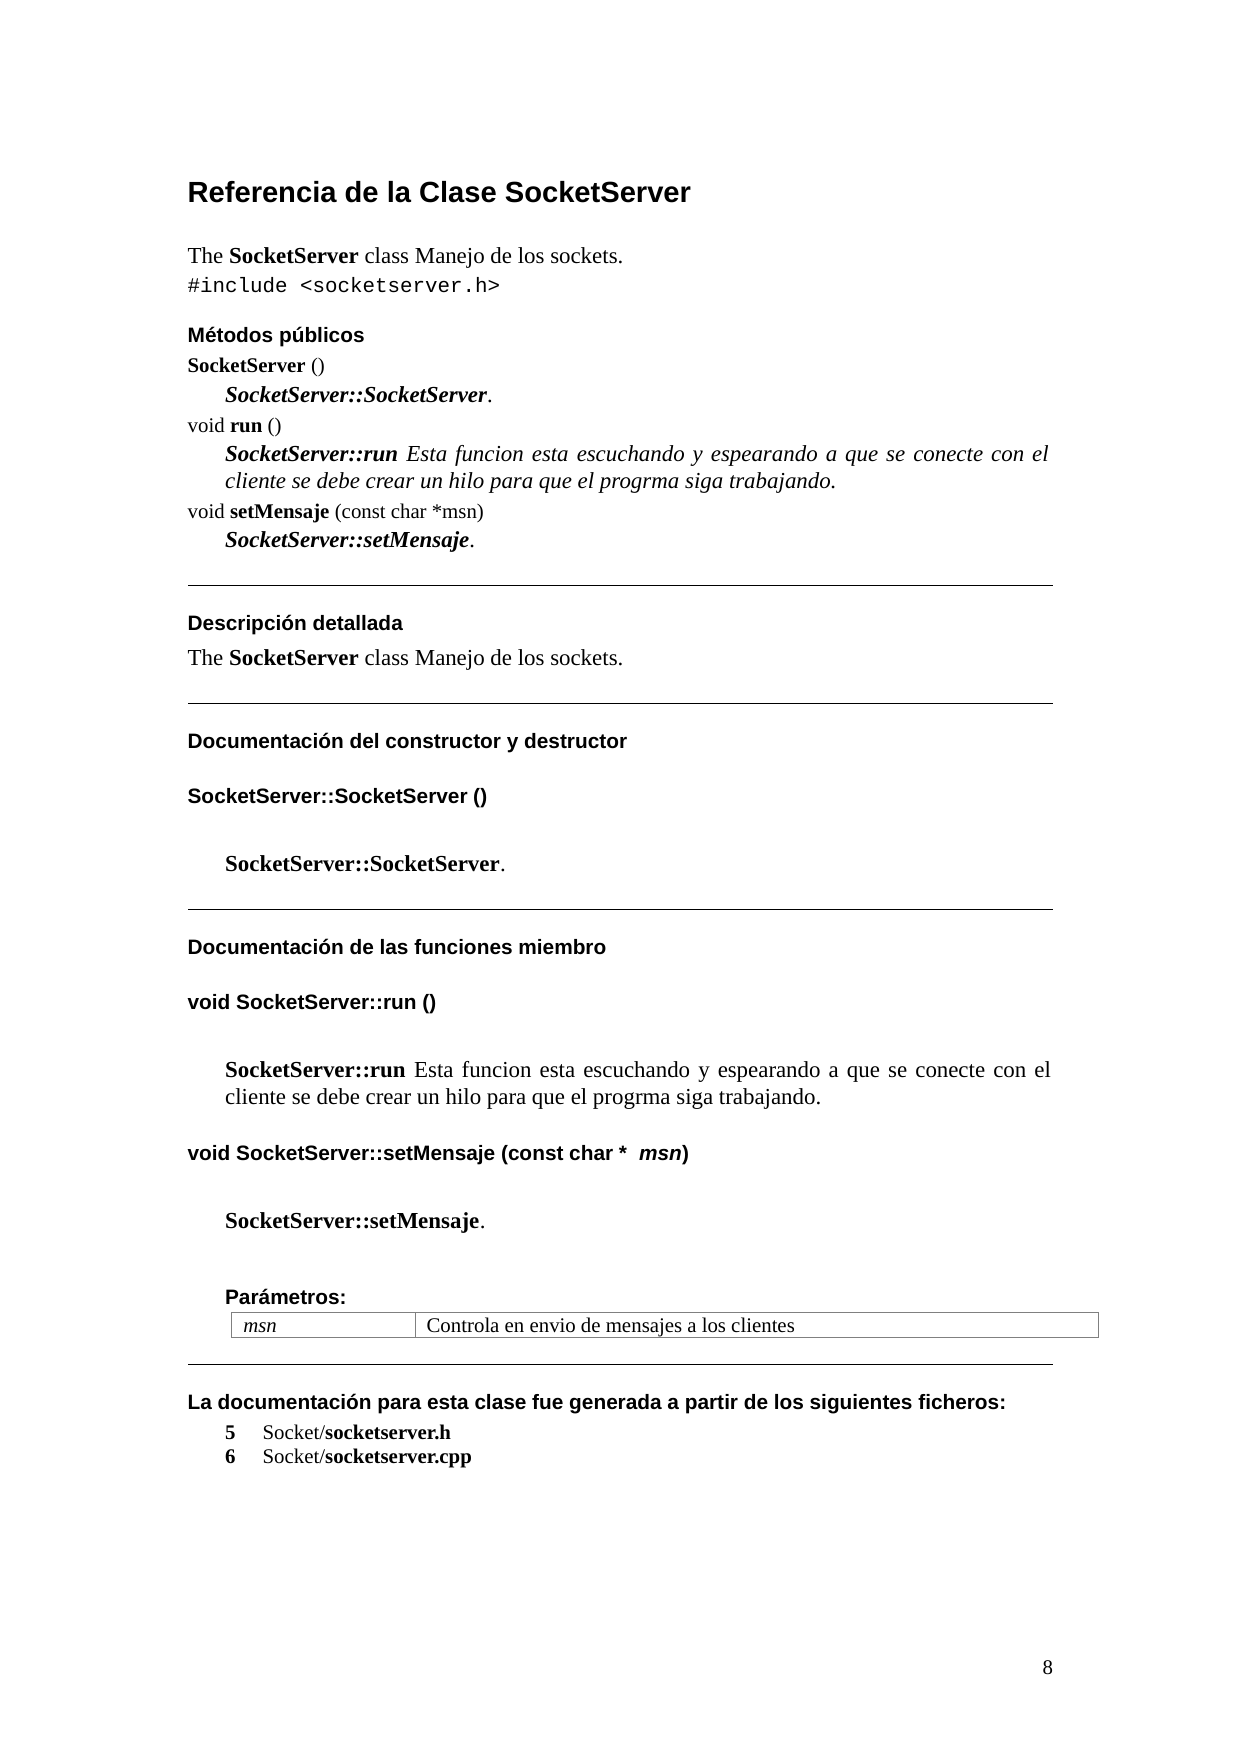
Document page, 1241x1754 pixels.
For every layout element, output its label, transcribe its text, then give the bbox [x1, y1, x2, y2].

text The SocketServer class Manejo de los sockets. [187, 242, 1053, 268]
text SocketServer::run Esta funcion esta escuchando y espearando a que se conecte con el cliente se debe crear un hilo para que el progrma siga trabajando. [225, 1057, 1053, 1109]
subtitle void SocketServer::setMensaje (const char * msn) [187, 1141, 1053, 1164]
text SocketServer::setMensaje. [225, 1207, 1053, 1234]
subtitle Referencia de la Clase SocketServer [187, 175, 1053, 208]
text SocketServer::setMensaje. [225, 527, 1053, 553]
list void run () [187, 413, 1053, 437]
table_header msn [232, 1313, 415, 1337]
list Socket/socketserver.h [225, 1420, 1053, 1444]
table_header Controla en envio de mensajes a los clientes [416, 1313, 1098, 1337]
text The SocketServer class Manejo de los sockets. [187, 644, 1053, 671]
text #include <socketserver.h> [187, 274, 1053, 298]
subtitle SocketServer::SocketServer () [187, 784, 1053, 808]
text SocketServer::SocketServer. [225, 850, 1053, 877]
subtitle Documentación del constructor y destructor [187, 728, 1053, 752]
subtitle Parámetros: [225, 1285, 1053, 1309]
list SocketServer () [187, 353, 1053, 377]
list Socket/socketserver.cpp [225, 1444, 1053, 1468]
subtitle Métodos públicos [187, 323, 1053, 347]
subtitle Documentación de las funciones miembro [187, 934, 1053, 958]
text SocketServer::SocketServer. [225, 381, 1053, 407]
list void setMensaje (const char *msn) [187, 499, 1053, 523]
subtitle La documentación para esta clase fue generada a partir de los siguientes ficheros: [187, 1390, 1053, 1414]
subtitle Descripción detallada [187, 611, 1053, 635]
subtitle void SocketServer::run () [187, 990, 1053, 1014]
text SocketServer::run Esta funcion esta escuchando y espearando a que se conecte con el cliente se debe crear un hilo para que el progrma siga trabajando. [225, 440, 1053, 493]
